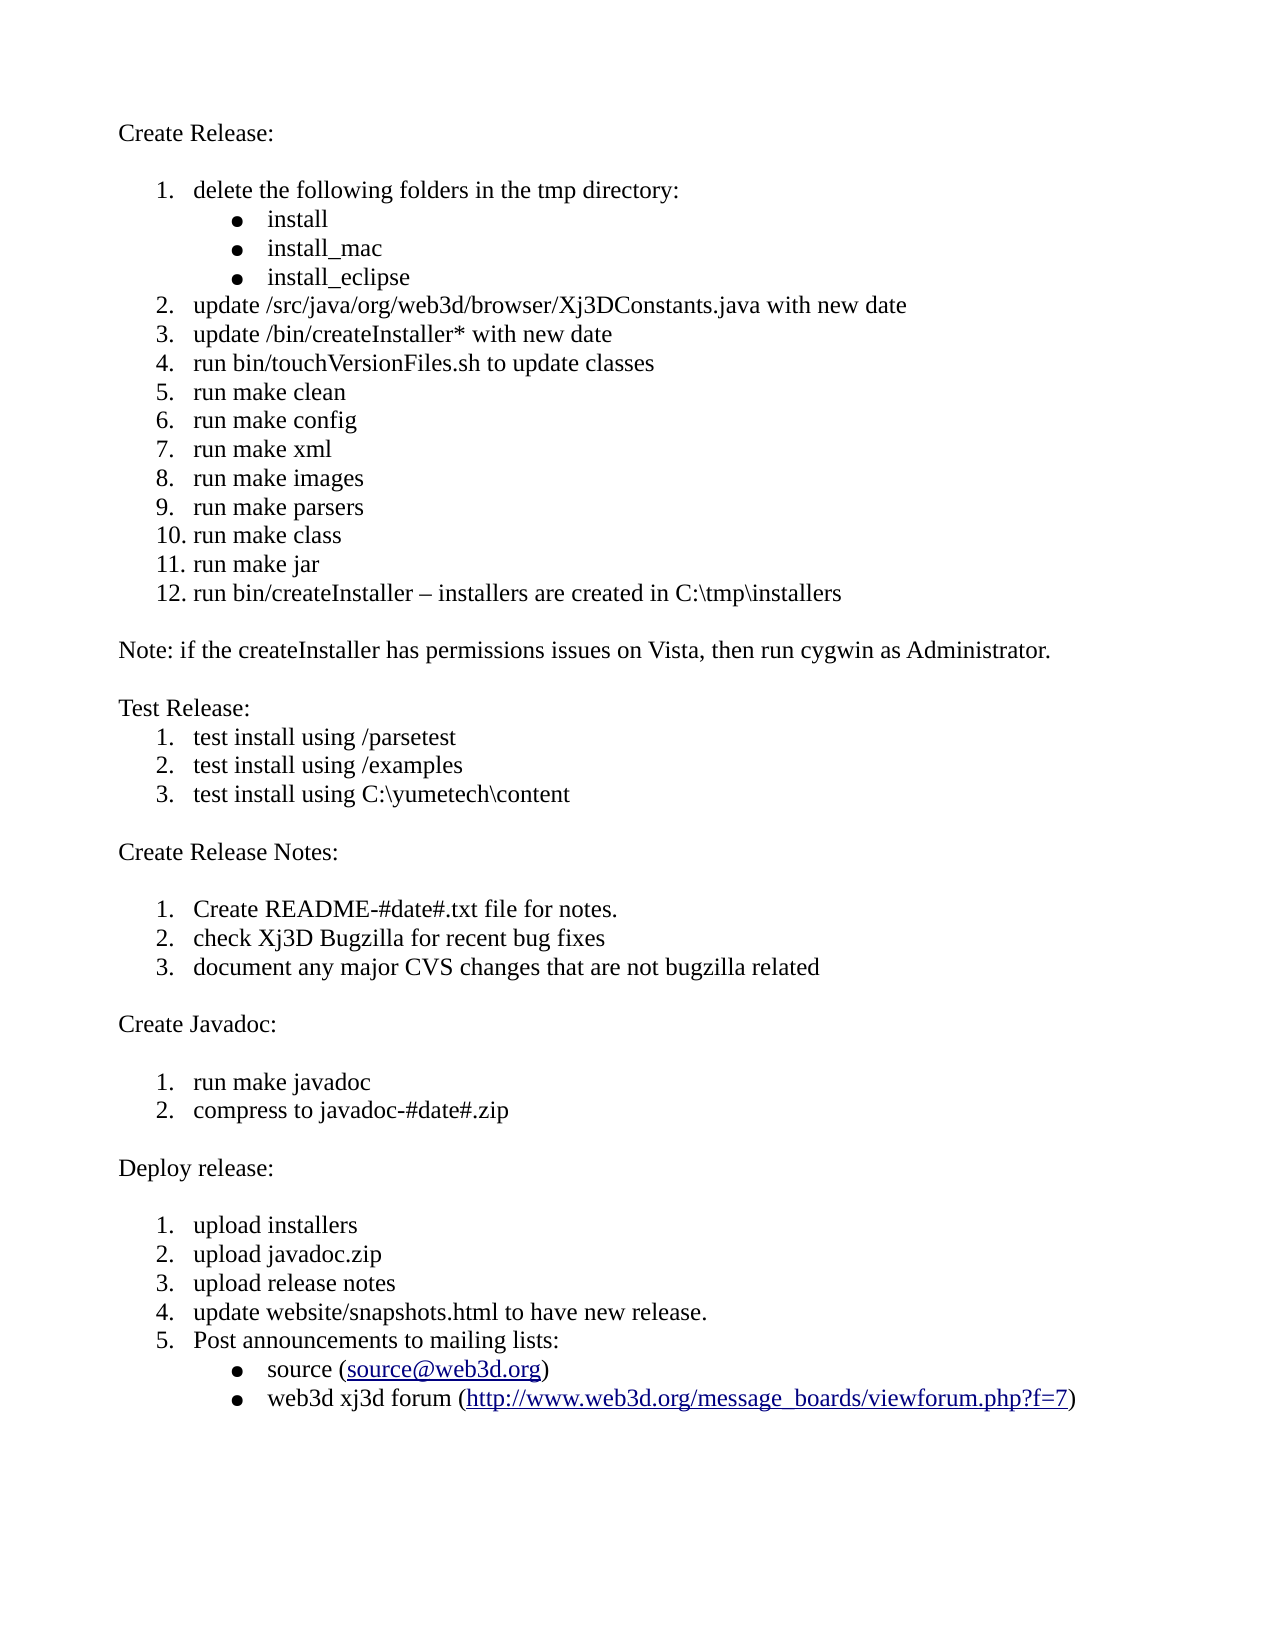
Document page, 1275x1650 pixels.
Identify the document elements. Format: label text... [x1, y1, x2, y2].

list run bin/createInstaller – installers are created in C:\tmp\installers [156, 578, 1157, 607]
list run bin/touchVersionFiles.sh to update classes [156, 348, 1157, 377]
list delete the following folders in the tmp directory: [156, 176, 1157, 204]
list install_mac [229, 233, 1157, 262]
list run make parsers [156, 492, 1157, 521]
text Create Javadoc: [118, 1009, 1157, 1038]
list upload javadoc.zip [156, 1239, 1157, 1268]
list test install using /examples [156, 751, 1157, 779]
list run make jar [156, 549, 1157, 578]
list install_eclipse [229, 262, 1157, 291]
list compress to javadoc-#date#.zip [156, 1096, 1157, 1124]
list run make javadoc [156, 1067, 1157, 1096]
text Note: if the createInstaller has permissions issues on Vista, then run cygwin as Administrator. [118, 636, 1157, 664]
list source (source@web3d.org) [229, 1354, 1157, 1383]
list run make clean [156, 377, 1157, 406]
list update /src/java/org/web3d/browser/Xj3DConstants.java with new date [156, 291, 1157, 319]
list test install using C:\yumetech\content [156, 779, 1157, 808]
text Deploy release: [118, 1153, 1157, 1182]
list run make config [156, 406, 1157, 434]
list web3d xj3d forum (http://www.web3d.org/message_boards/viewforum.php?f=7) [229, 1383, 1157, 1412]
text Create Release Notes: [118, 837, 1157, 866]
list install [229, 204, 1157, 233]
list Create README-#date#.txt file for notes. [156, 894, 1157, 923]
list Post announcements to mailing lists: [156, 1326, 1157, 1354]
list upload release notes [156, 1268, 1157, 1297]
text Test Release: [118, 693, 1157, 722]
list check Xj3D Bugzilla for recent bug fixes [156, 923, 1157, 952]
list run make class [156, 521, 1157, 549]
list upload installers [156, 1211, 1157, 1239]
list test install using /parsetest [156, 722, 1157, 751]
text Create Release: [118, 118, 1157, 147]
list run make xml [156, 434, 1157, 463]
list update website/snapshots.html to have new release. [156, 1297, 1157, 1326]
list update /bin/createInstaller* with new date [156, 319, 1157, 348]
list run make images [156, 463, 1157, 492]
list document any major CVS changes that are not bugzilla related [156, 952, 1157, 981]
